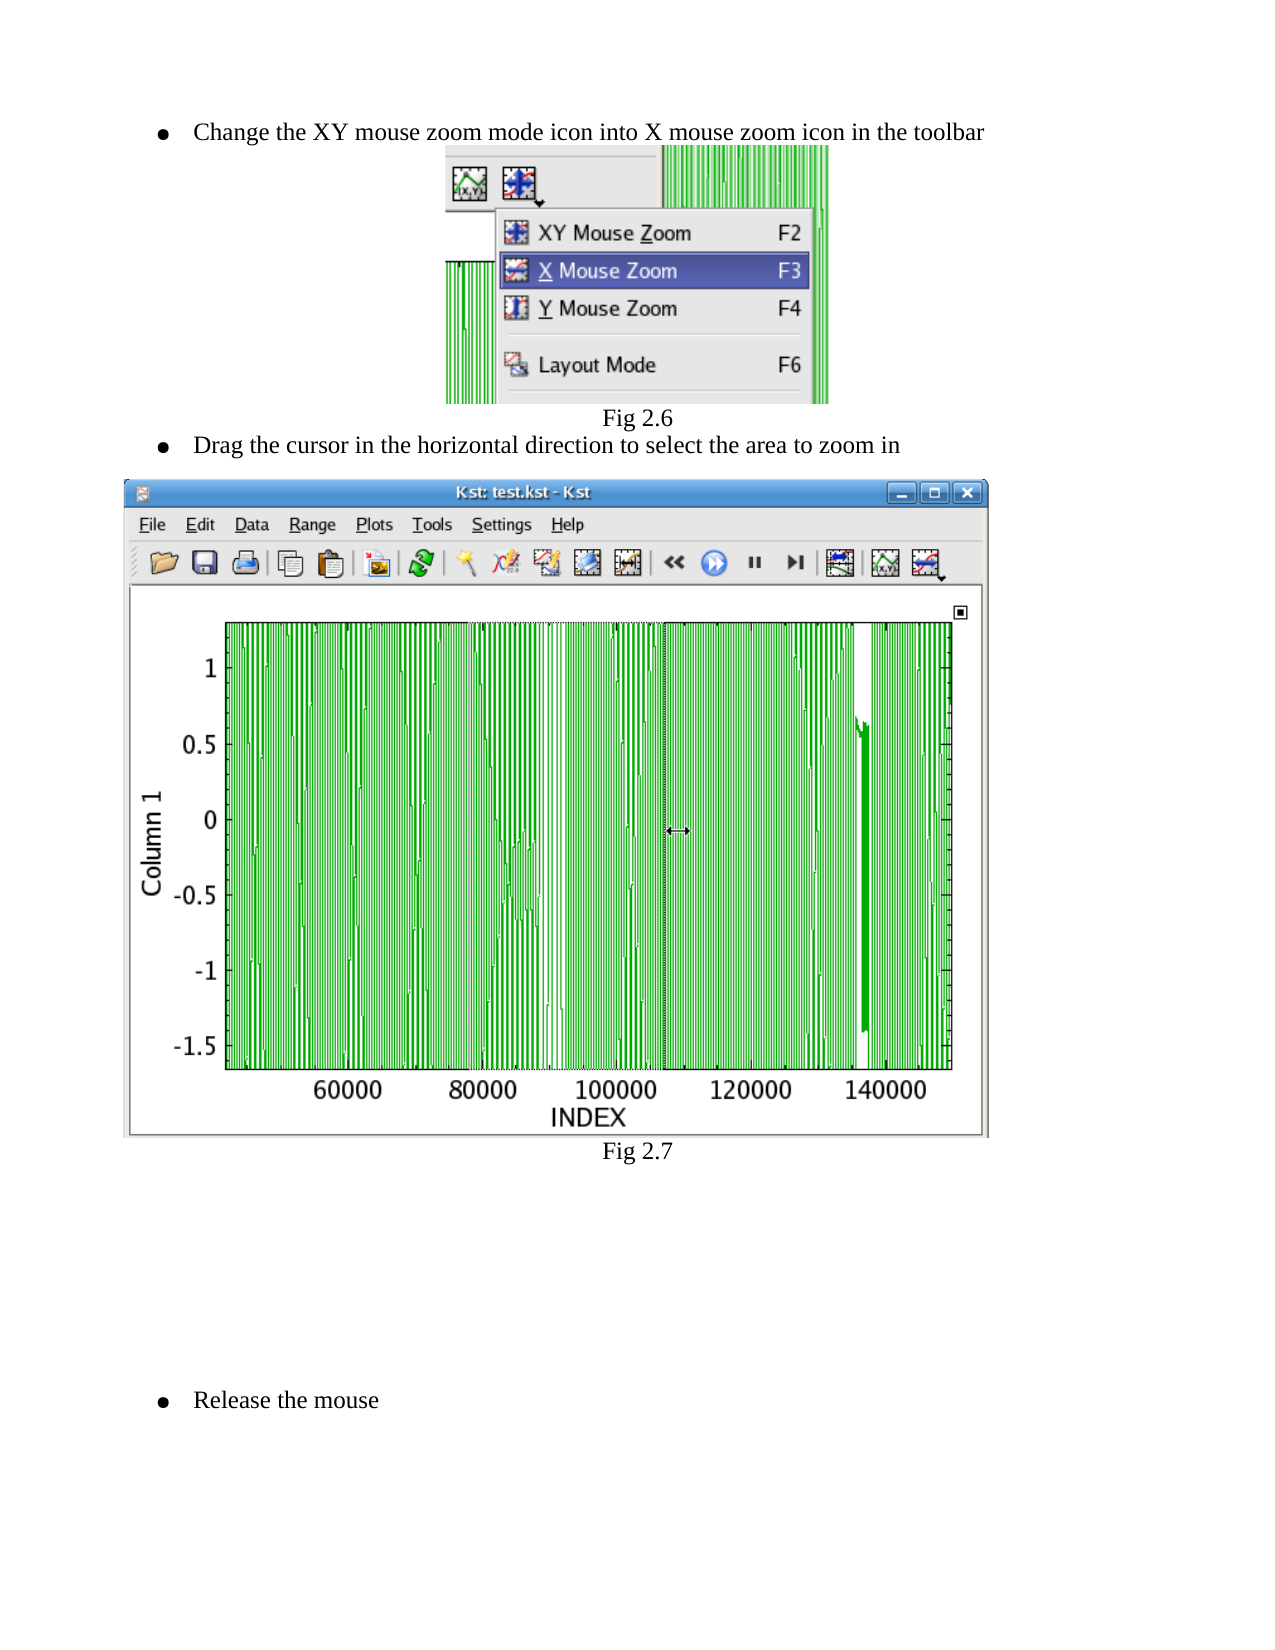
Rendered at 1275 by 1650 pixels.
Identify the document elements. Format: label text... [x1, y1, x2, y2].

list Change the XY mouse zoom mode icon into X mouse zoom icon in the toolbar [156, 118, 1157, 146]
list Release the mouse [156, 1387, 1157, 1414]
text Fig 2.6 [118, 146, 1157, 431]
list Drag the cursor in the horizontal direction to select the area to zoom in [156, 431, 1157, 459]
text Fig 2.7 [118, 1023, 1157, 1165]
picture [445, 145, 830, 404]
picture [123, 479, 989, 1138]
